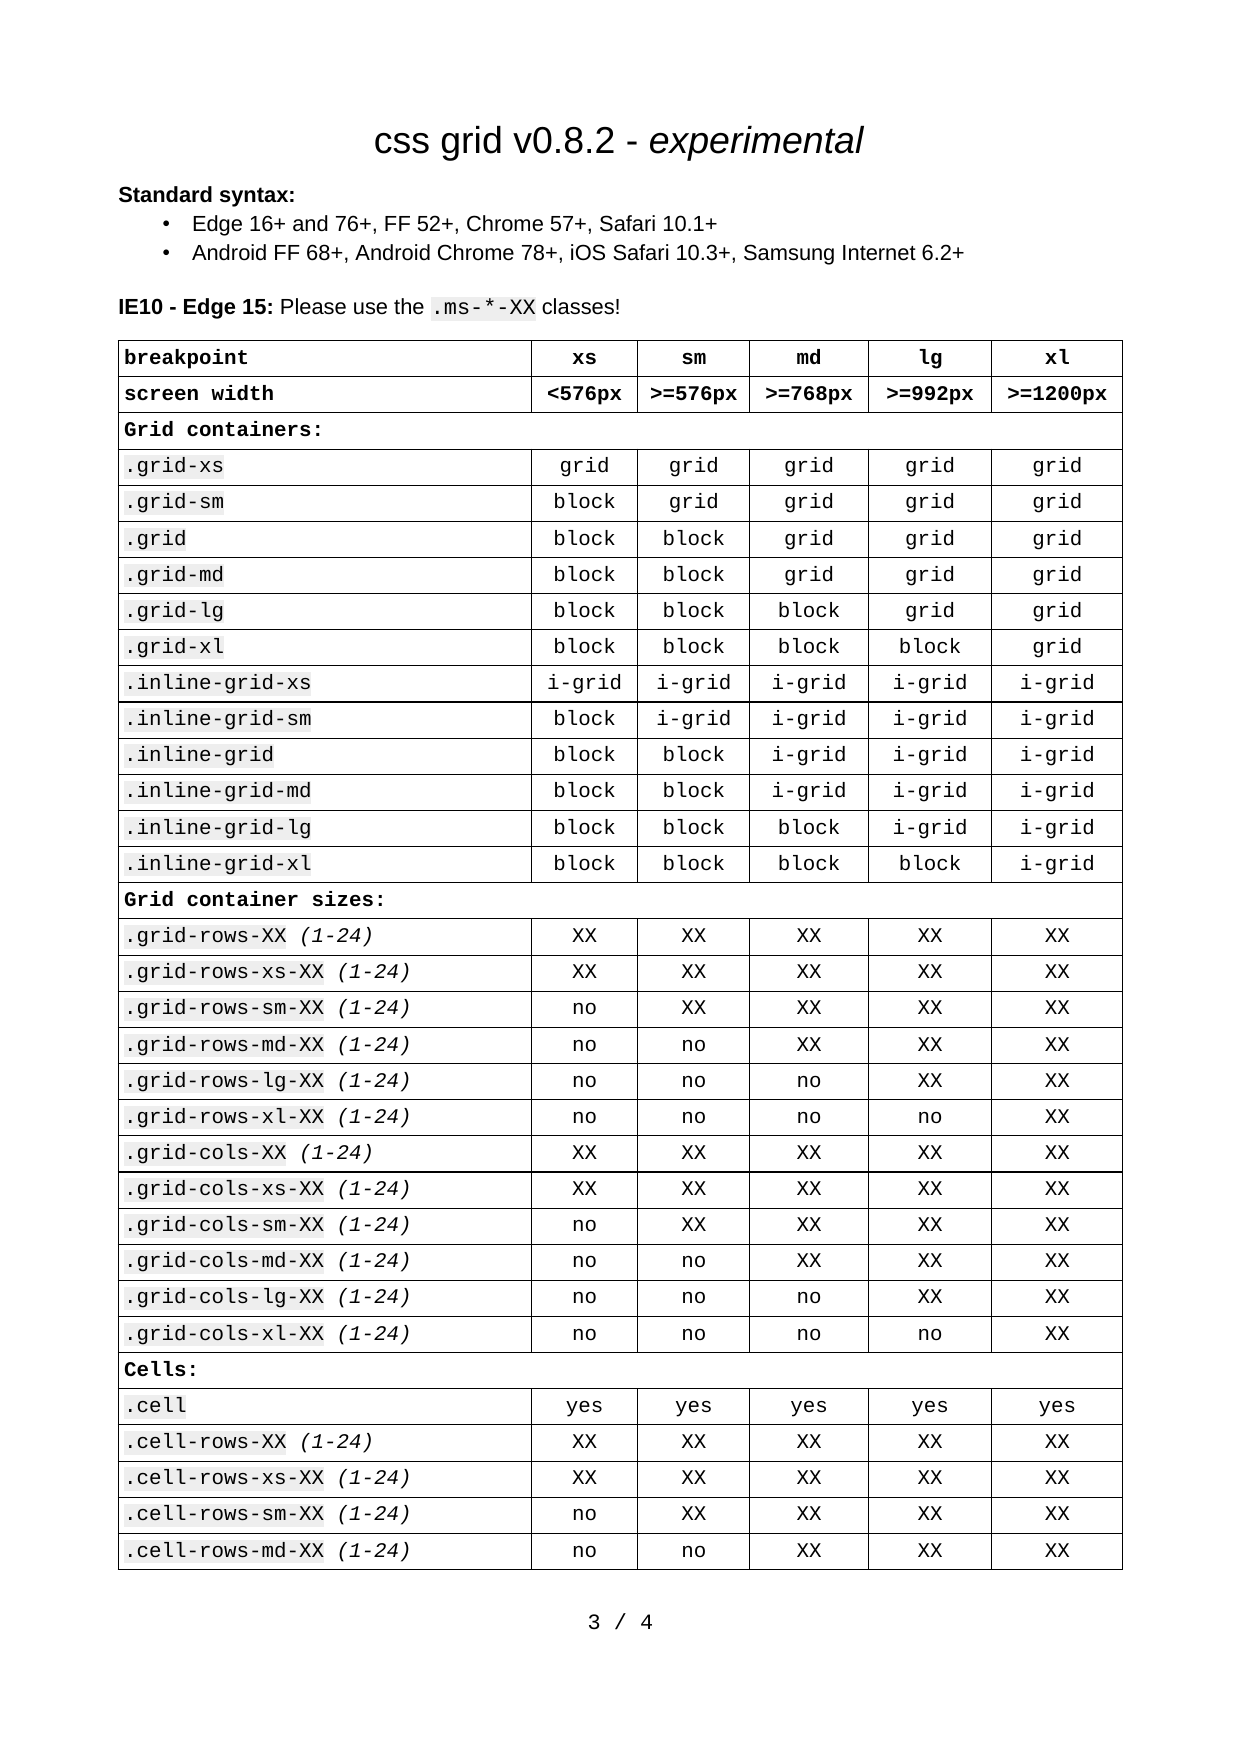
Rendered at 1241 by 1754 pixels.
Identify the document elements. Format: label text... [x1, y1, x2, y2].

table_cell no [532, 1317, 637, 1352]
table_cell .grid-rows-lg-XX (1-24) [119, 1064, 531, 1099]
table_cell i-grid [992, 739, 1122, 774]
table_cell XX [992, 1498, 1122, 1533]
table_cell block [750, 594, 868, 629]
text IE10 - Edge 15: Please use the .ms-*-XX classes! [118, 294, 1122, 321]
table_cell XX [869, 919, 991, 954]
table_cell XX [750, 1028, 868, 1063]
table_cell XX [532, 1462, 637, 1497]
table_cell XX [992, 956, 1122, 991]
table_cell no [750, 1100, 868, 1135]
table_cell XX [992, 1173, 1122, 1207]
table_cell i-grid [638, 703, 749, 738]
table_cell .grid-cols-XX (1-24) [119, 1136, 531, 1171]
table_cell XX [750, 1498, 868, 1533]
table_cell grid [992, 594, 1122, 629]
table_cell block [638, 739, 749, 774]
table_cell XX [869, 992, 991, 1027]
table_cell .grid-xs [119, 450, 531, 484]
table_header sm [638, 341, 749, 376]
table_cell XX [750, 956, 868, 991]
table_cell grid [869, 486, 991, 521]
table_cell XX [638, 1173, 749, 1207]
table_cell .grid-cols-lg-XX (1-24) [119, 1281, 531, 1316]
table_cell XX [992, 1281, 1122, 1316]
table_cell block [532, 739, 637, 774]
table_cell yes [532, 1389, 637, 1424]
table_cell .cell-rows-xs-XX (1-24) [119, 1462, 531, 1497]
table_cell .grid-cols-xl-XX (1-24) [119, 1317, 531, 1352]
table_cell no [532, 1534, 637, 1569]
table_cell XX [750, 919, 868, 954]
table_cell grid [750, 522, 868, 557]
table_cell XX [992, 1136, 1122, 1171]
table_cell i-grid [638, 666, 749, 701]
table_cell .cell-rows-XX (1-24) [119, 1425, 531, 1461]
table_cell .inline-grid-md [119, 775, 531, 810]
table_cell XX [992, 1028, 1122, 1063]
table_header xs [532, 341, 637, 376]
table_cell XX [869, 1498, 991, 1533]
table_cell .grid-rows-sm-XX (1-24) [119, 992, 531, 1027]
table_cell i-grid [869, 739, 991, 774]
list Edge 16+ and 76+, FF 52+, Chrome 57+, Safari 10.1+ [162, 211, 1122, 236]
table_header md [750, 341, 868, 376]
table_cell XX [992, 1245, 1122, 1280]
table_cell XX [532, 1173, 637, 1207]
table_cell .grid-rows-md-XX (1-24) [119, 1028, 531, 1063]
table_cell grid [992, 450, 1122, 484]
table_cell XX [750, 1534, 868, 1569]
table_cell screen width [119, 377, 531, 412]
table_cell grid [750, 450, 868, 484]
table_cell XX [869, 1136, 991, 1171]
table_header lg [869, 341, 991, 376]
table_cell block [750, 630, 868, 665]
table_cell XX [992, 1100, 1122, 1135]
table_cell block [750, 811, 868, 846]
table_cell XX [532, 1425, 637, 1461]
table_cell grid [869, 558, 991, 593]
table_cell no [532, 1245, 637, 1280]
table_cell no [638, 1534, 749, 1569]
table_cell grid [750, 558, 868, 593]
table_cell grid [992, 630, 1122, 665]
table_cell .cell-rows-sm-XX (1-24) [119, 1498, 531, 1533]
table_cell XX [638, 919, 749, 954]
table_cell no [532, 1281, 637, 1316]
table_cell XX [869, 1209, 991, 1244]
table_cell XX [638, 1462, 749, 1497]
table_cell >=1200px [992, 377, 1122, 412]
table_cell .cell-rows-md-XX (1-24) [119, 1534, 531, 1569]
table_cell .grid-rows-XX (1-24) [119, 919, 531, 954]
table_cell i-grid [750, 666, 868, 701]
table_cell XX [869, 1462, 991, 1497]
table_cell no [532, 1064, 637, 1099]
table_cell <576px [532, 377, 637, 412]
table_cell i-grid [869, 666, 991, 701]
table_cell XX [869, 1173, 991, 1207]
table_cell .inline-grid-sm [119, 703, 531, 738]
table_cell i-grid [992, 703, 1122, 738]
table_cell XX [992, 1425, 1122, 1461]
table_cell grid [992, 522, 1122, 557]
table_cell block [869, 847, 991, 882]
table_cell yes [869, 1389, 991, 1424]
table_cell .cell [119, 1389, 531, 1424]
table_cell i-grid [869, 703, 991, 738]
text Standard syntax: [118, 182, 1122, 207]
table_cell no [638, 1028, 749, 1063]
table_cell grid [638, 450, 749, 484]
table_cell XX [992, 919, 1122, 954]
table_cell XX [992, 992, 1122, 1027]
list Android FF 68+, Android Chrome 78+, iOS Safari 10.3+, Samsung Internet 6.2+ [162, 240, 1122, 265]
table_cell i-grid [869, 775, 991, 810]
table_cell i-grid [992, 666, 1122, 701]
table_cell XX [869, 1245, 991, 1280]
table_cell XX [869, 956, 991, 991]
table_cell XX [532, 919, 637, 954]
table_cell .grid [119, 522, 531, 557]
table_cell XX [750, 1425, 868, 1461]
table_cell block [532, 486, 637, 521]
table_cell XX [750, 1245, 868, 1280]
table_cell i-grid [750, 775, 868, 810]
table_cell XX [992, 1317, 1122, 1352]
table_cell block [750, 847, 868, 882]
table_cell XX [750, 1136, 868, 1171]
table_cell block [532, 558, 637, 593]
table_cell grid [992, 558, 1122, 593]
table_cell no [532, 992, 637, 1027]
table_cell XX [638, 1498, 749, 1533]
table_cell grid [869, 522, 991, 557]
table_cell block [638, 775, 749, 810]
table_cell yes [638, 1389, 749, 1424]
table_cell no [869, 1100, 991, 1135]
table_cell no [869, 1317, 991, 1352]
table_cell .grid-cols-xs-XX (1-24) [119, 1173, 531, 1207]
table_header breakpoint [119, 341, 531, 376]
table_cell block [532, 703, 637, 738]
table_cell .inline-grid-xs [119, 666, 531, 701]
table_cell XX [869, 1425, 991, 1461]
table_cell no [638, 1064, 749, 1099]
table_cell yes [992, 1389, 1122, 1424]
table_cell XX [638, 992, 749, 1027]
table_cell no [638, 1245, 749, 1280]
table_cell .grid-md [119, 558, 531, 593]
table_header xl [992, 341, 1122, 376]
table_cell no [750, 1064, 868, 1099]
table_cell i-grid [869, 811, 991, 846]
table_cell XX [750, 1462, 868, 1497]
table_cell no [750, 1317, 868, 1352]
table_cell block [532, 847, 637, 882]
table_cell i-grid [532, 666, 637, 701]
table_cell .grid-cols-sm-XX (1-24) [119, 1209, 531, 1244]
table_cell XX [992, 1534, 1122, 1569]
table_cell no [532, 1209, 637, 1244]
table_cell no [638, 1281, 749, 1316]
table_cell XX [750, 1173, 868, 1207]
table_cell XX [869, 1534, 991, 1569]
table_cell grid [992, 486, 1122, 521]
table_cell .grid-lg [119, 594, 531, 629]
table_cell block [532, 811, 637, 846]
table_cell Cells: [119, 1353, 1122, 1388]
table_cell XX [638, 956, 749, 991]
table_cell XX [992, 1209, 1122, 1244]
table_cell no [532, 1498, 637, 1533]
table_cell .inline-grid-xl [119, 847, 531, 882]
table_cell XX [869, 1028, 991, 1063]
table_cell XX [992, 1462, 1122, 1497]
table_cell block [532, 630, 637, 665]
table_cell grid [532, 450, 637, 484]
table_cell Grid container sizes: [119, 883, 1122, 918]
table_cell no [532, 1028, 637, 1063]
table_cell >=992px [869, 377, 991, 412]
table_cell .grid-xl [119, 630, 531, 665]
table_cell .inline-grid [119, 739, 531, 774]
table_cell i-grid [992, 811, 1122, 846]
table_cell block [638, 811, 749, 846]
table_cell block [638, 630, 749, 665]
table_cell grid [750, 486, 868, 521]
table_cell .grid-rows-xs-XX (1-24) [119, 956, 531, 991]
table_cell .grid-sm [119, 486, 531, 521]
table_cell no [638, 1100, 749, 1135]
table_cell block [638, 847, 749, 882]
table_cell block [638, 522, 749, 557]
table_cell yes [750, 1389, 868, 1424]
table_cell >=768px [750, 377, 868, 412]
table_cell XX [750, 992, 868, 1027]
table_cell XX [638, 1425, 749, 1461]
table_cell XX [638, 1136, 749, 1171]
table_cell block [532, 775, 637, 810]
table_cell XX [992, 1064, 1122, 1099]
table_cell XX [638, 1209, 749, 1244]
table_cell .inline-grid-lg [119, 811, 531, 846]
table_cell no [638, 1317, 749, 1352]
table_cell XX [869, 1064, 991, 1099]
table_cell i-grid [750, 739, 868, 774]
table_cell .grid-cols-md-XX (1-24) [119, 1245, 531, 1280]
table_cell block [869, 630, 991, 665]
table_cell block [532, 594, 637, 629]
table_cell XX [532, 956, 637, 991]
table_cell i-grid [992, 847, 1122, 882]
table_cell grid [638, 486, 749, 521]
table_cell XX [750, 1209, 868, 1244]
table_cell no [750, 1281, 868, 1316]
table_cell .grid-rows-xl-XX (1-24) [119, 1100, 531, 1135]
table_cell Grid containers: [119, 413, 1122, 448]
table_cell grid [869, 594, 991, 629]
table_cell XX [869, 1281, 991, 1316]
table_cell >=576px [638, 377, 749, 412]
table_cell no [532, 1100, 637, 1135]
subtitle css grid v0.8.2 - experimental [118, 118, 1122, 161]
table_cell XX [532, 1136, 637, 1171]
table_cell block [638, 594, 749, 629]
table_cell block [638, 558, 749, 593]
table_cell block [532, 522, 637, 557]
table_cell grid [869, 450, 991, 484]
table_cell i-grid [992, 775, 1122, 810]
table_cell i-grid [750, 703, 868, 738]
